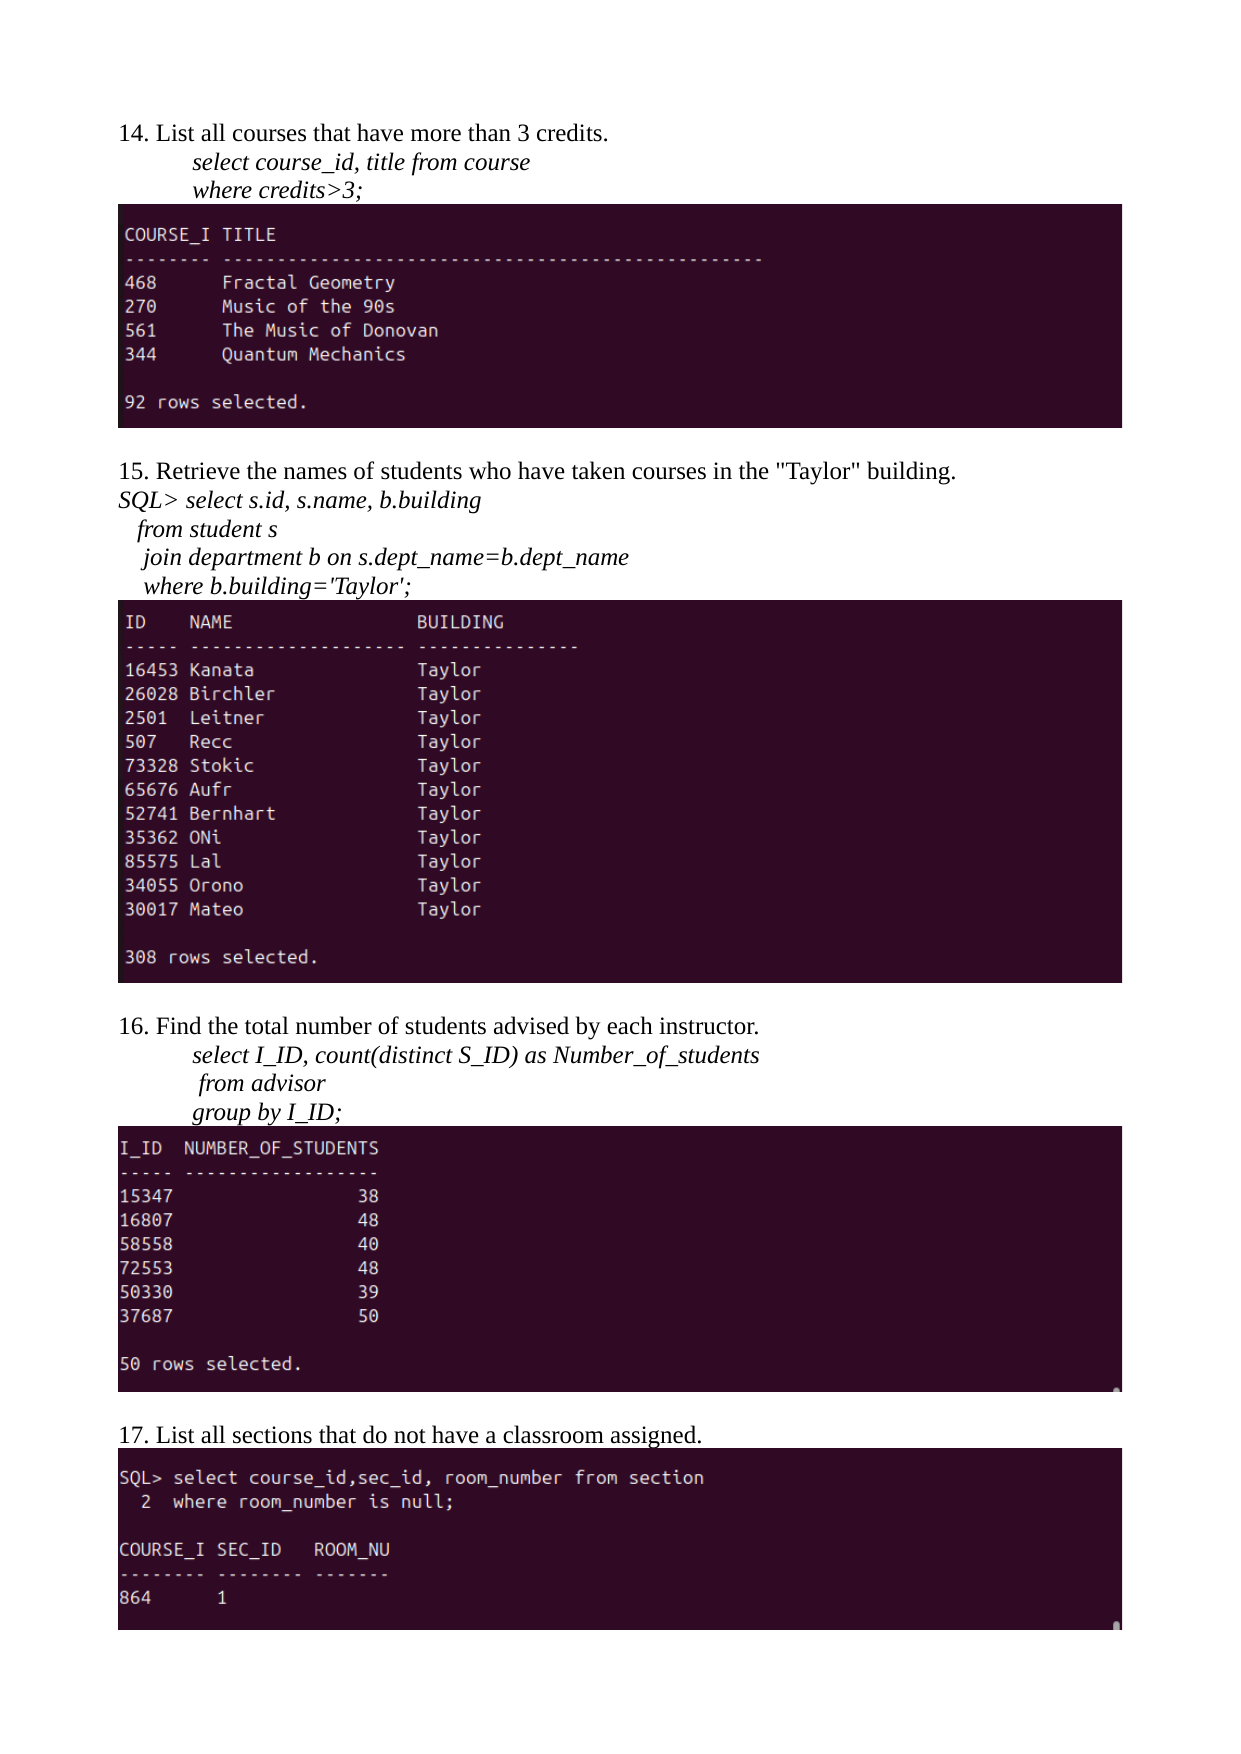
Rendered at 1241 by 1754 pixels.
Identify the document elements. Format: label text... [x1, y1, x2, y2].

text where credits>3; [118, 176, 1122, 204]
text 14. List all courses that have more than 3 credits. [118, 118, 1122, 147]
text SQL> select s.id, s.name, b.building [118, 485, 1122, 514]
picture [118, 600, 1123, 983]
text select I_ID, count(distinct S_ID) as Number_of_students [118, 1040, 1122, 1068]
picture [118, 204, 1123, 428]
text from student s [118, 514, 1122, 542]
text 15. Retrieve the names of students who have taken courses in the "Taylor" building. [118, 456, 1122, 485]
text select course_id, title from course [118, 147, 1122, 176]
text 16. Find the total number of students advised by each instructor. [118, 1011, 1122, 1040]
picture [118, 1448, 1123, 1630]
text where b.building='Taylor'; [118, 571, 1122, 600]
picture [118, 1126, 1123, 1392]
text group by I_ID; [118, 1097, 1122, 1126]
text join department b on s.dept_name=b.dept_name [118, 542, 1122, 571]
text 17. List all sections that do not have a classroom assigned. [118, 1420, 1122, 1448]
text from advisor [118, 1068, 1122, 1097]
